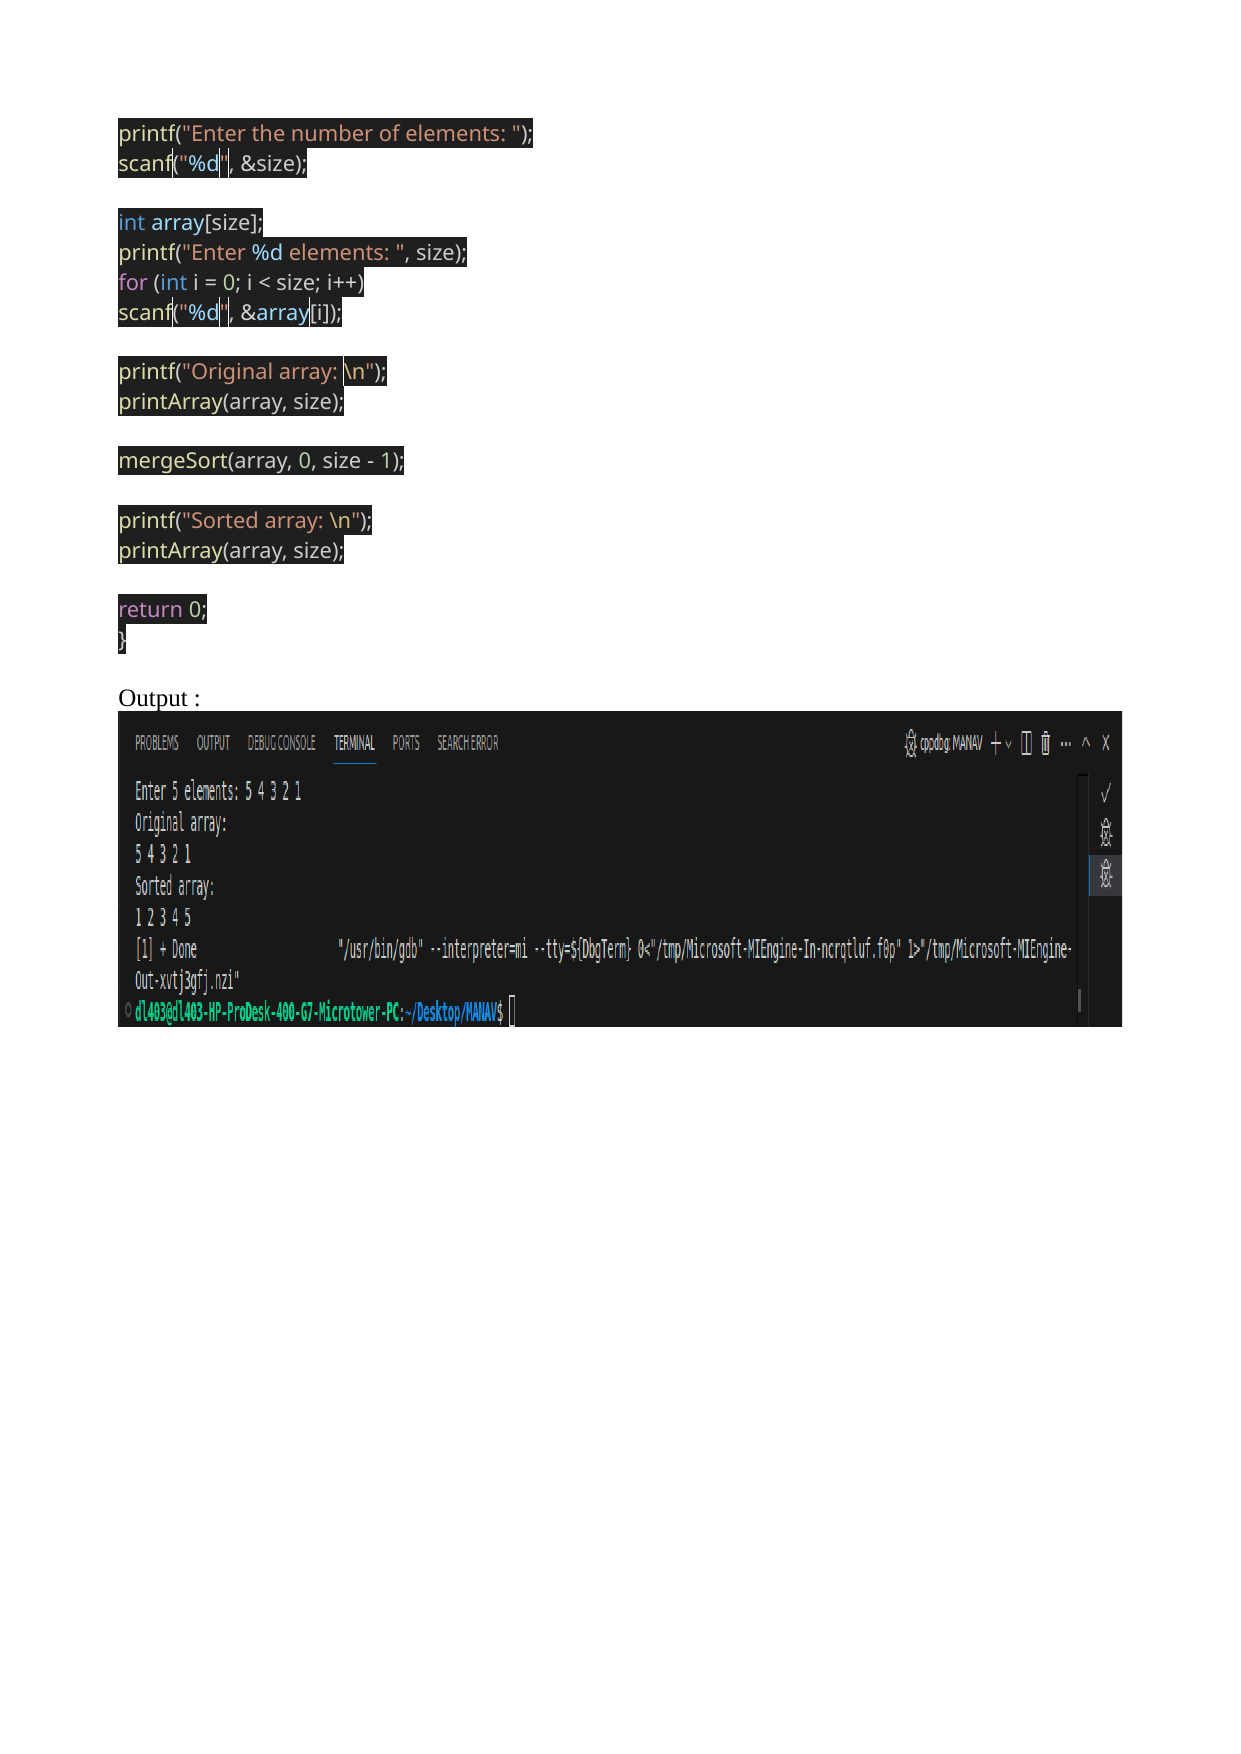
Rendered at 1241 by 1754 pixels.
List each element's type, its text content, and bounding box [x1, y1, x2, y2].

text return 0; [118, 594, 1122, 624]
text printf("Enter %d elements: ", size); [118, 237, 1122, 267]
text printf("Enter the number of elements: "); [118, 118, 1122, 148]
text printf("Original array: \n"); [118, 356, 1122, 386]
text mergeSort(array, 0, size - 1); [118, 446, 1122, 475]
text Output : [118, 683, 1122, 711]
text printArray(array, size); [118, 535, 1122, 564]
text for (int i = 0; i < size; i++) [118, 267, 1122, 297]
picture [118, 711, 1123, 1027]
text int array[size]; [118, 207, 1122, 237]
text scanf("%d", &array[i]); [118, 297, 1122, 327]
text printf("Sorted array: \n"); [118, 505, 1122, 535]
text scanf("%d", &size); [118, 148, 1122, 178]
text printArray(array, size); [118, 386, 1122, 416]
text } [118, 624, 1122, 654]
